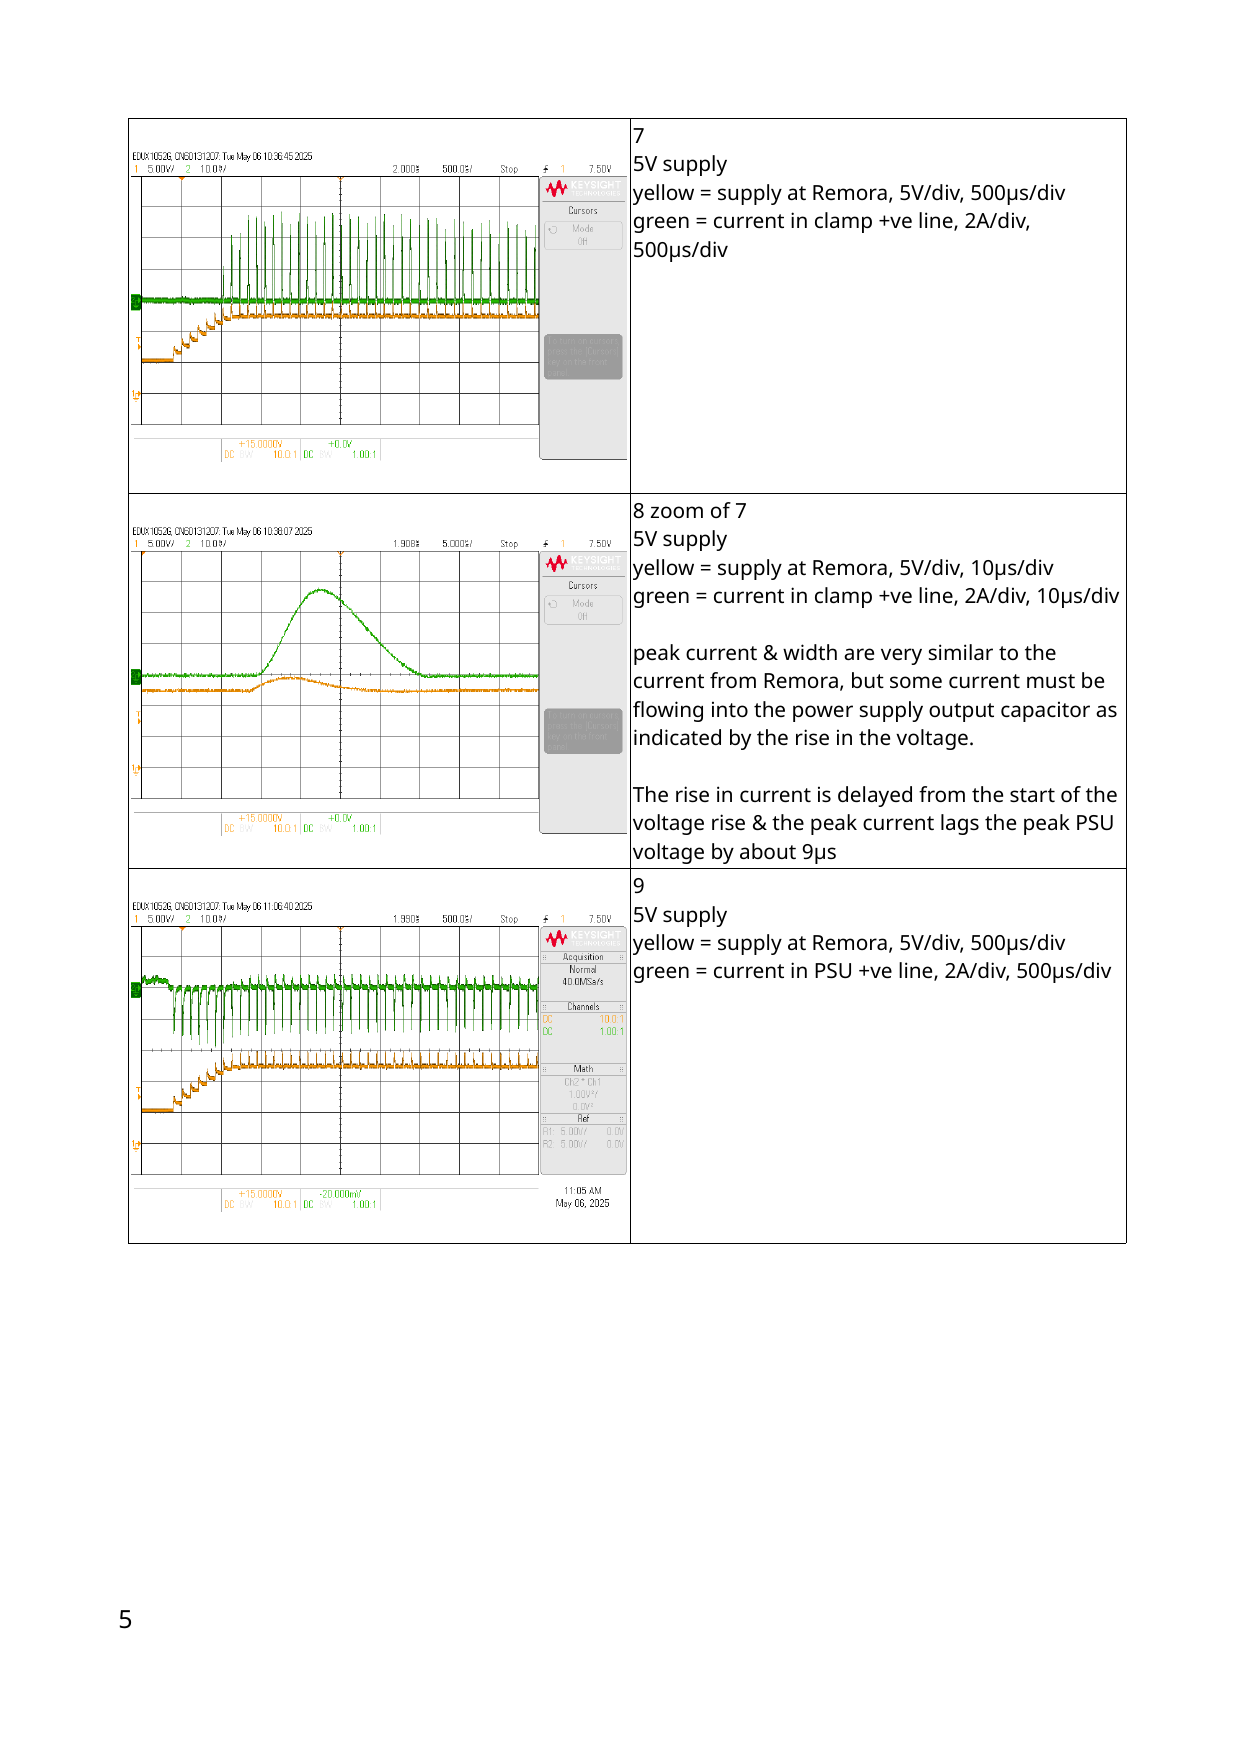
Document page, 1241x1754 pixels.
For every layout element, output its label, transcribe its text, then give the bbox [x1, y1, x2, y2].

picture [131, 899, 627, 1212]
picture [131, 524, 627, 836]
table_cell 9 5V supply yellow = supply at Remora, 5V/div, 500µs/div green = current in PSU +ve line, 2A/div, 500µs/div [631, 869, 1126, 1243]
table_cell [129, 119, 630, 493]
table_cell 7 5V supply yellow = supply at Remora, 5V/div, 500µs/div green = current in clamp +ve line, 2A/div, 500µs/div [631, 119, 1126, 493]
picture [131, 149, 627, 462]
table_cell 8 zoom of 7 5V supply yellow = supply at Remora, 5V/div, 10µs/div green = current in clamp +ve line, 2A/div, 10µs/div peak current & width are very similar to the current from Remora, but some current must be flowing into the power supply output capacitor as indicated by the rise in the voltage. The rise in current is delayed from the start of the voltage rise & the peak current lags the peak PSU voltage by about 9µs [631, 494, 1126, 868]
table_cell [129, 494, 630, 868]
table_cell [129, 869, 630, 1243]
